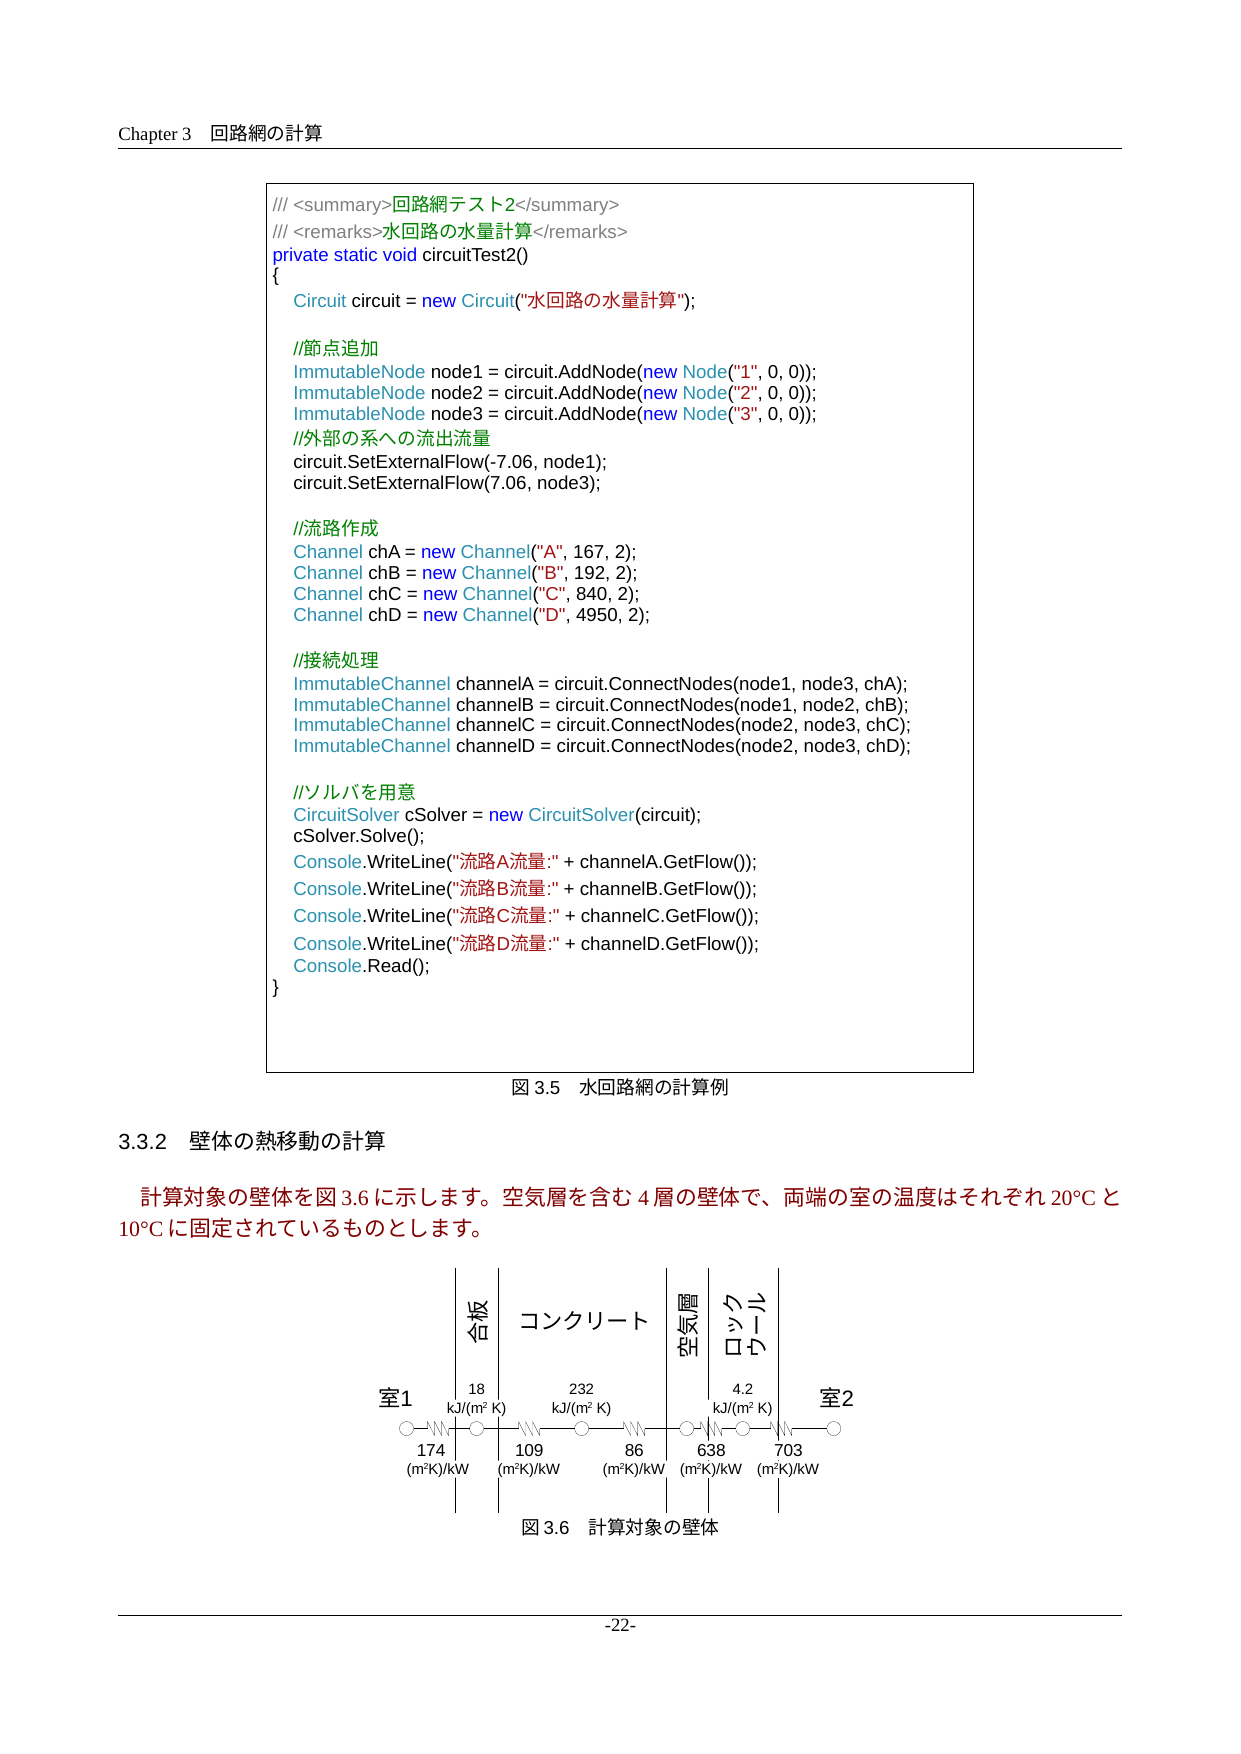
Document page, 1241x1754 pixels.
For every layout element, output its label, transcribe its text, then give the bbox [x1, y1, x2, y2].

text 図3.5 水回路網の計算例 [267, 184, 973, 1072]
subtitle 壁体の熱移動の計算 [118, 1124, 1122, 1156]
text 計算対象の壁体を図3.6に示します。空気層を含む4層の壁体で、両端の室の温度はそれぞれ20°Cと10°Cに固定されているものとします。 [118, 1180, 1122, 1243]
text 図3.5 水回路網の計算例 [266, 1073, 974, 1099]
text 図3.6 計算対象の壁体 [118, 1267, 1122, 1540]
